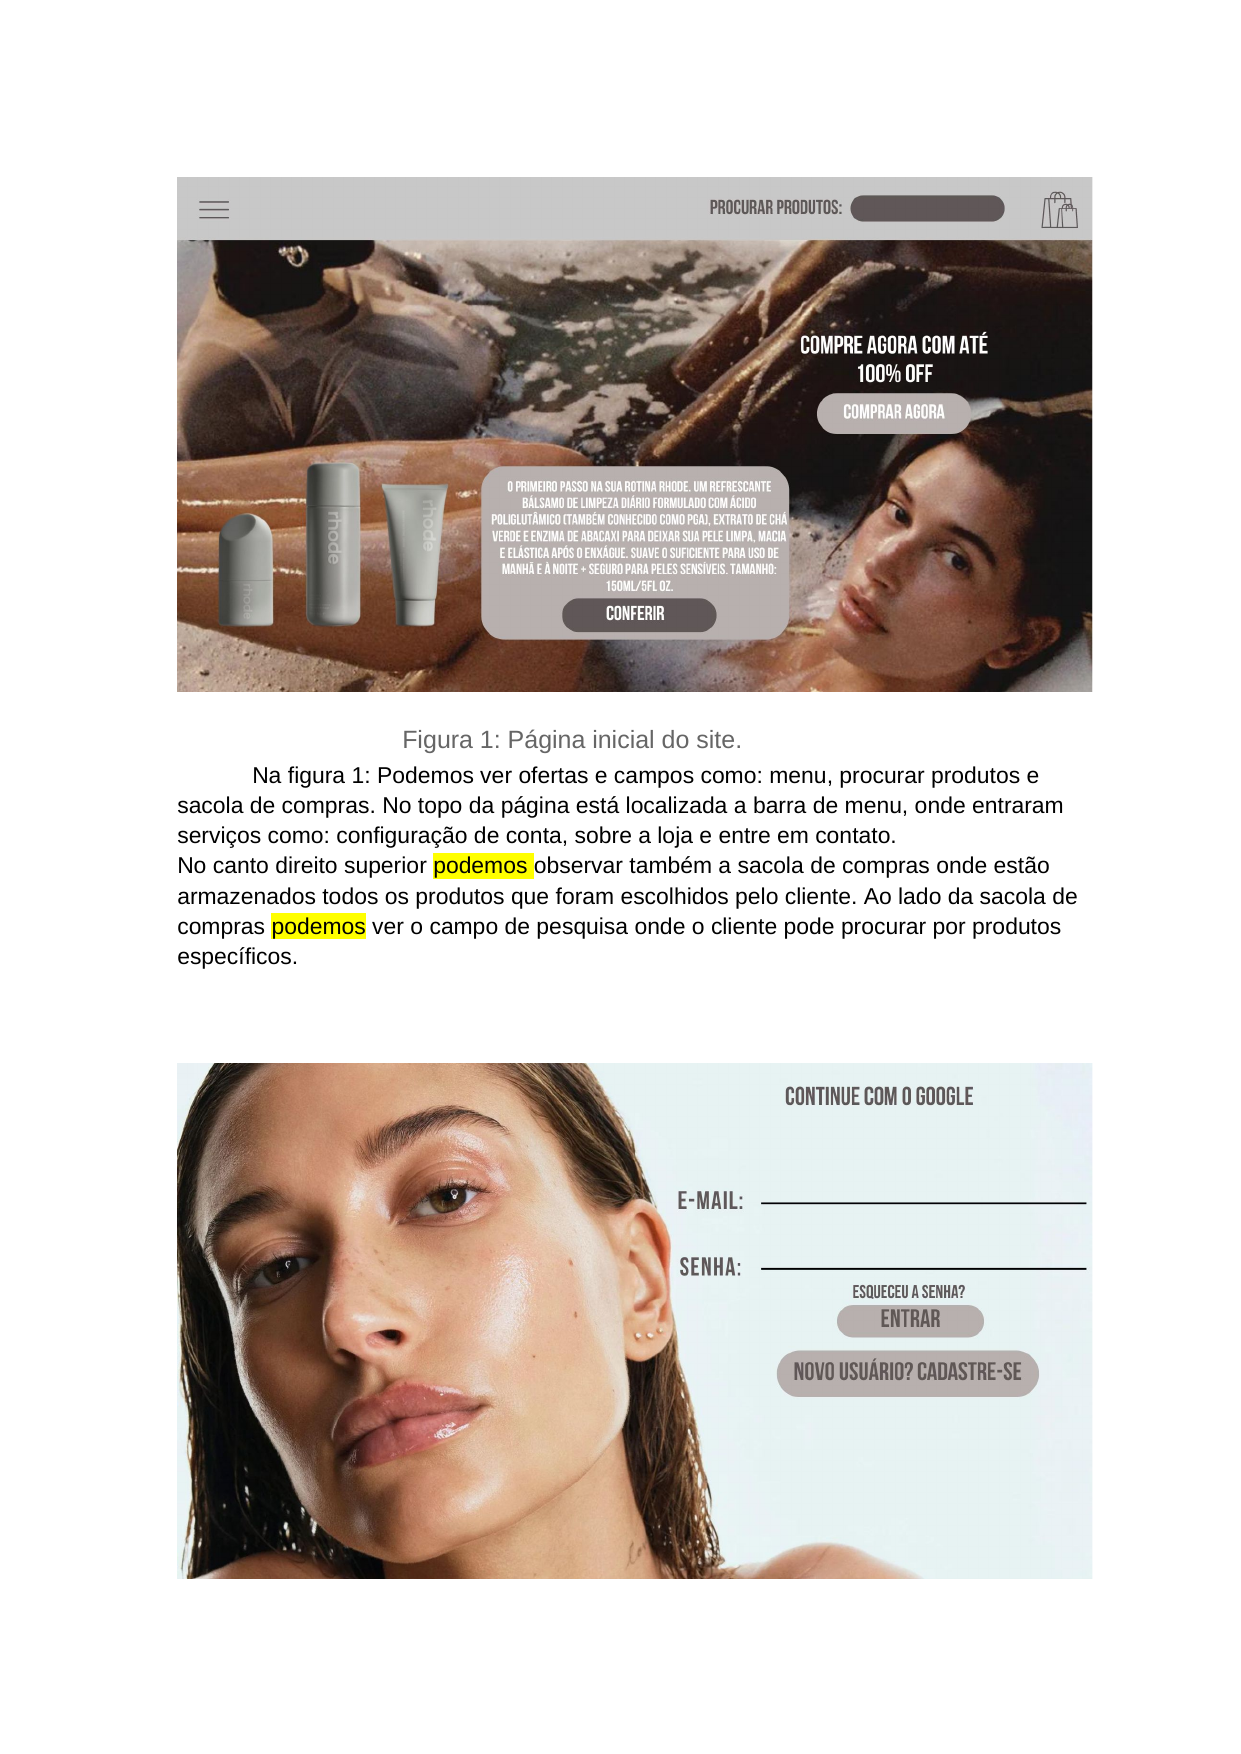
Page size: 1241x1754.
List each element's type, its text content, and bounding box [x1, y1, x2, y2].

picture [177, 1063, 1093, 1579]
text No canto direito superior podemos observar também a sacola de compras onde estão armazenados todos os produtos que foram escolhidos pelo cliente. Ao lado da sacola de compras podemos ver o campo de pesquisa onde o cliente pode procurar por produtos específicos. [177, 852, 1093, 969]
text Na figura 1: Podemos ver ofertas e campos como: menu, procurar produtos e sacola de compras. No topo da página está localizada a barra de menu, onde entraram serviços como: configuração de conta, sobre a loja e entre em contato. [177, 762, 1093, 848]
subtitle Figura 1: Página inicial do site. [177, 725, 1093, 753]
picture [177, 177, 1093, 692]
